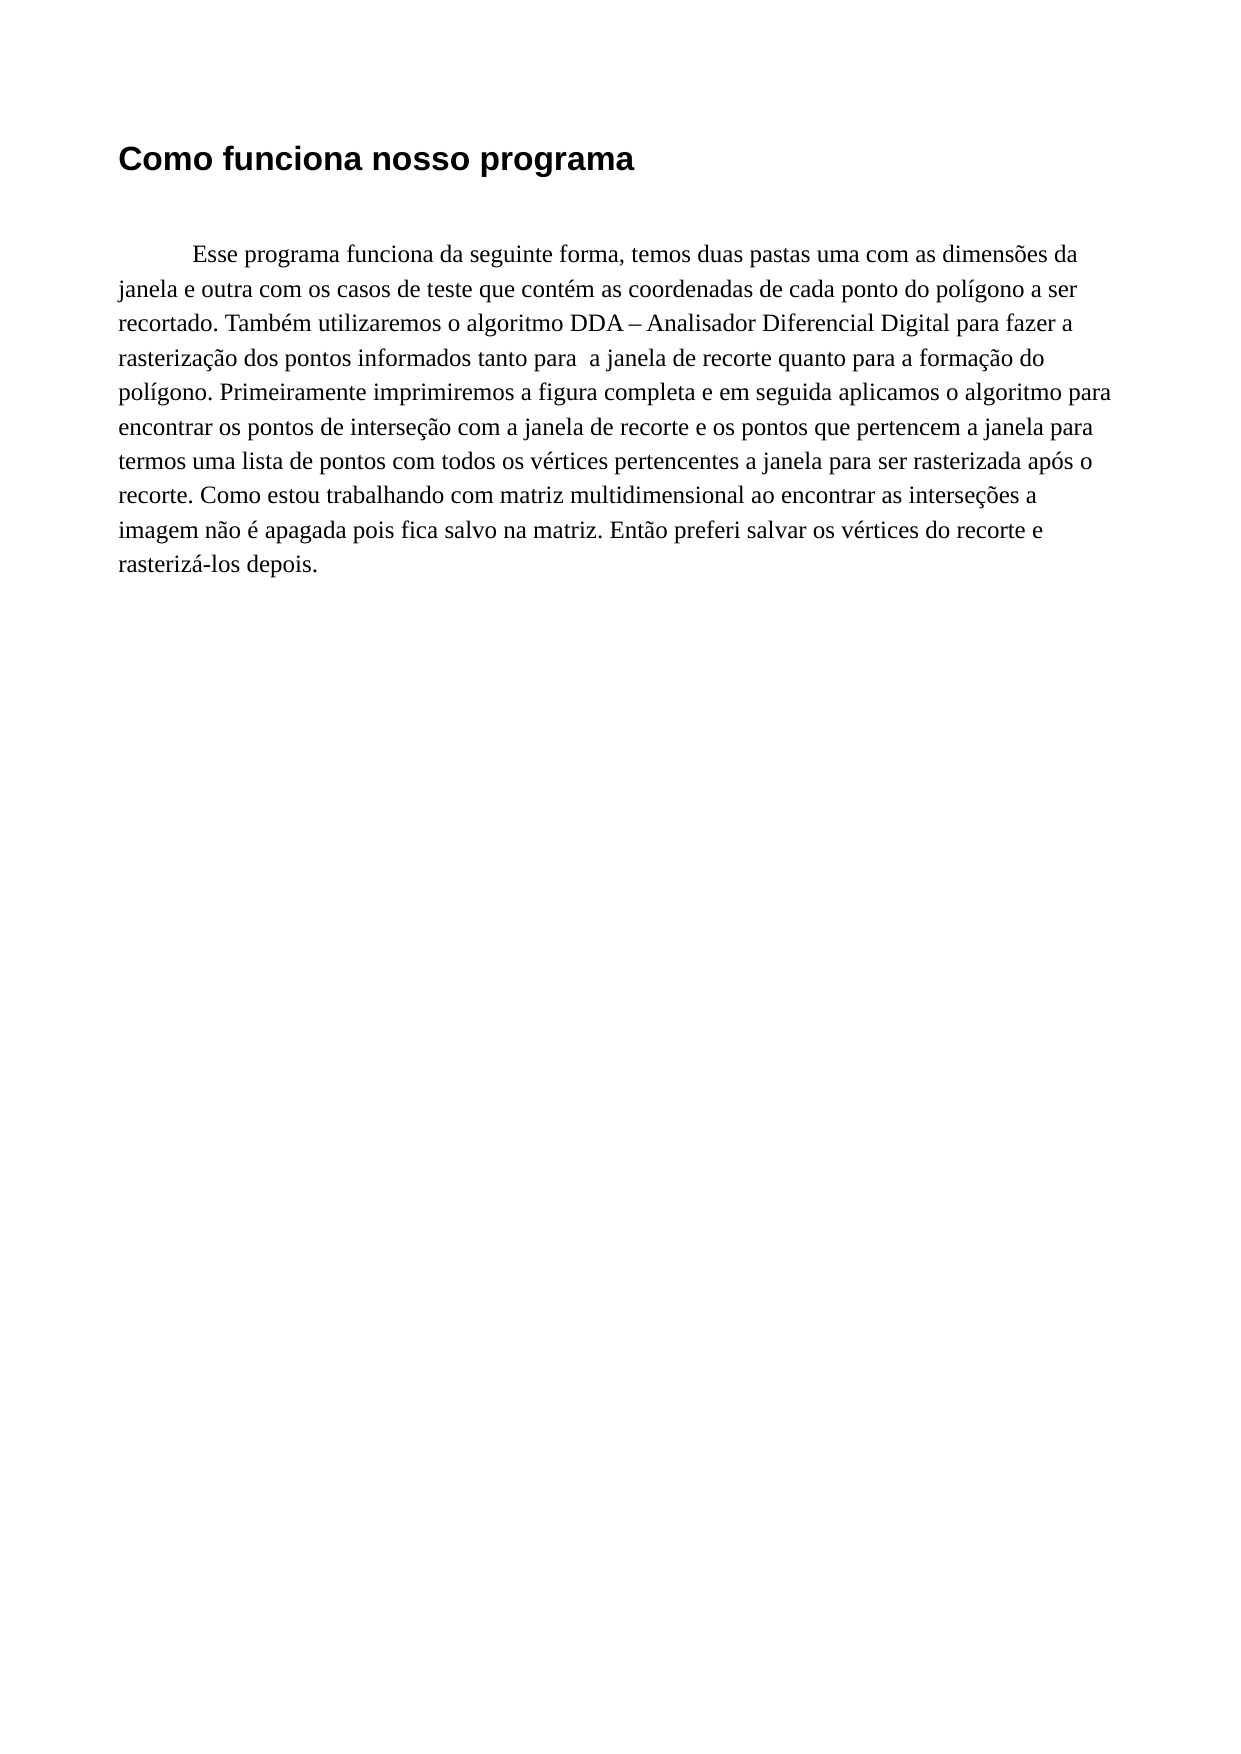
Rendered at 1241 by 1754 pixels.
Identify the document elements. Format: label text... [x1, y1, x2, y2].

subtitle Como funciona nosso programa [118, 139, 1122, 178]
text Esse programa funciona da seguinte forma, temos duas pastas uma com as dimensões da janela e outra com os casos de teste que contém as coordenadas de cada ponto do polígono a ser recortado. Também utilizaremos o algoritmo DDA – Analisador Diferencial Digital para fazer a rasterização dos pontos informados tanto para a janela de recorte quanto para a formação do polígono. Primeiramente imprimiremos a figura completa e em seguida aplicamos o algoritmo para encontrar os pontos de interseção com a janela de recorte e os pontos que pertencem a janela para termos uma lista de pontos com todos os vértices pertencentes a janela para ser rasterizada após o recorte. Como estou trabalhando com matriz multidimensional ao encontrar as interseções a imagem não é apagada pois fica salvo na matriz. Então preferi salvar os vértices do recorte e rasterizá-los depois. [118, 239, 1122, 578]
